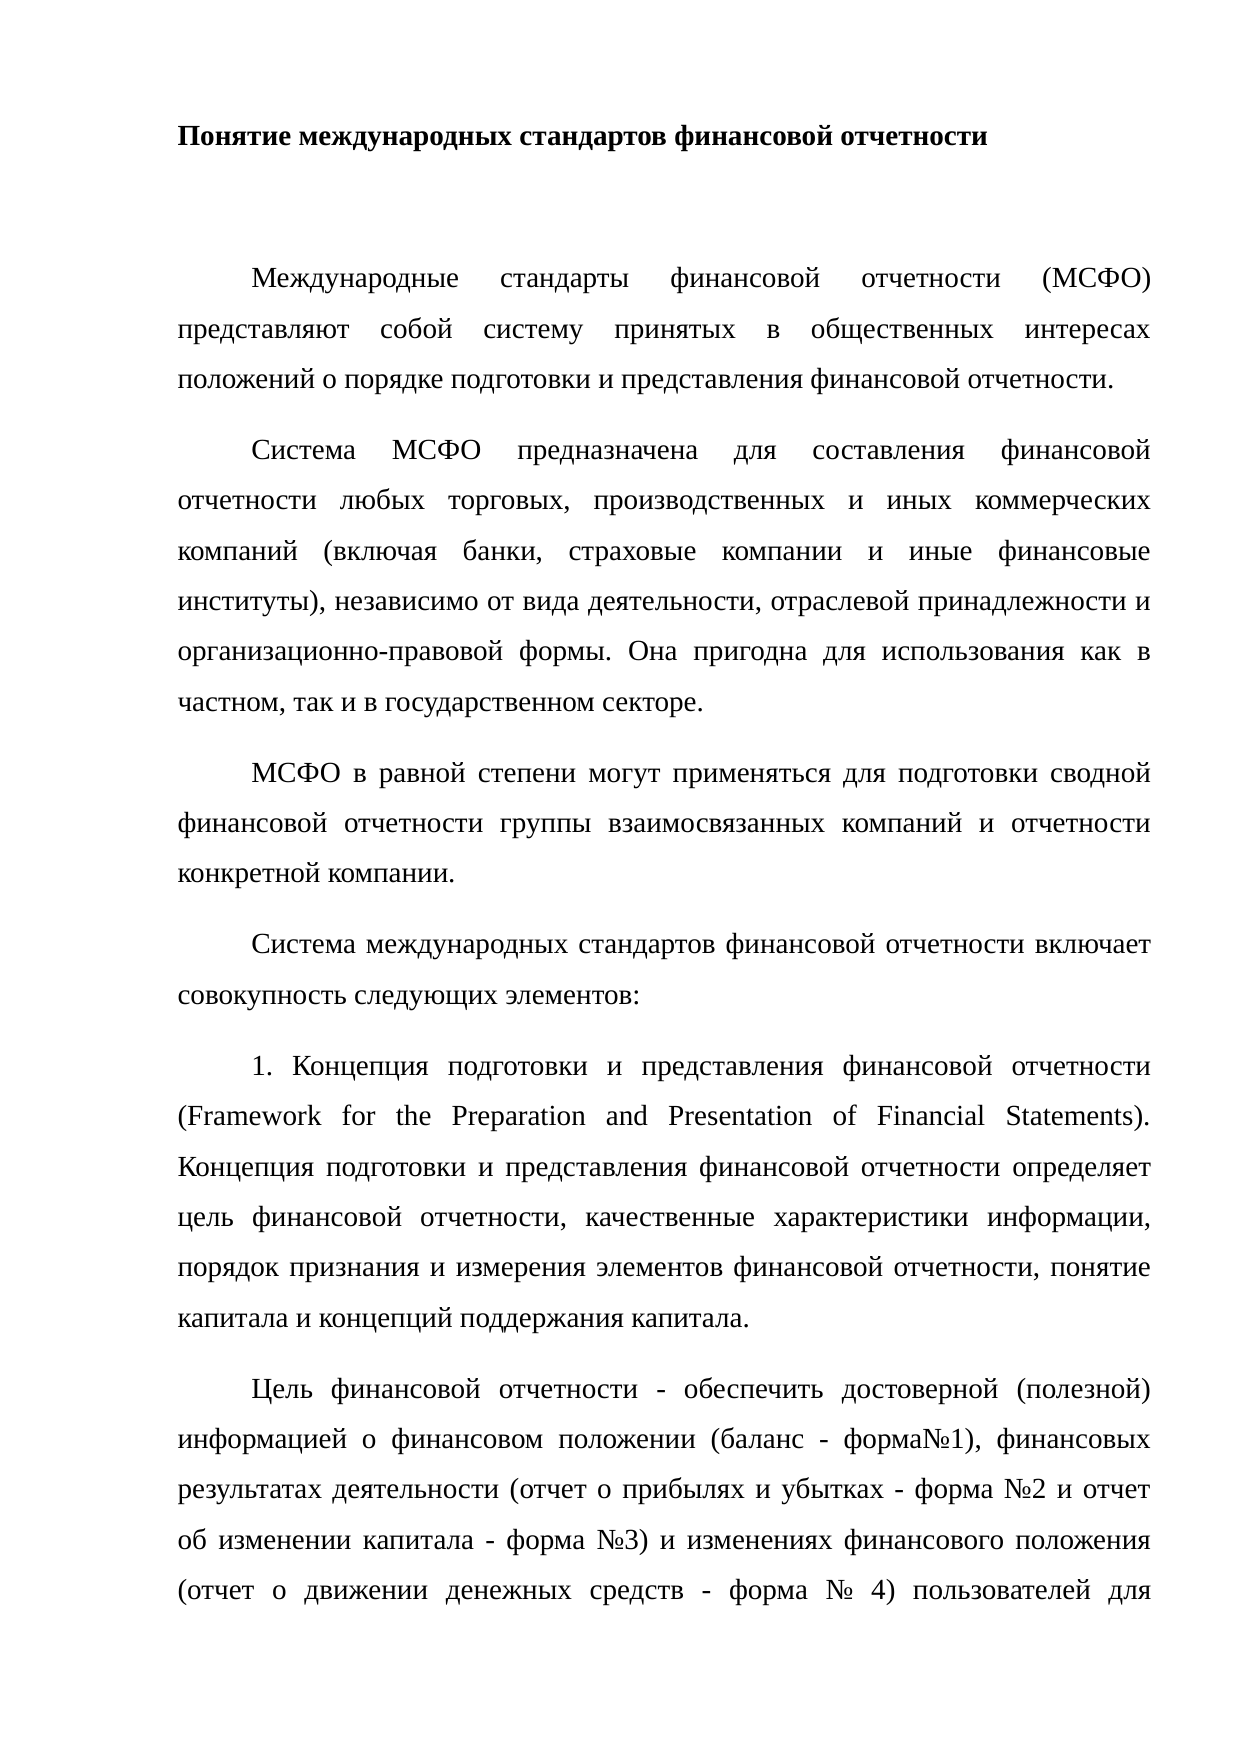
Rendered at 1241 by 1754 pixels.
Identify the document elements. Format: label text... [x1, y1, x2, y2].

text 1. Концепция подготовки и представления финансовой отчетности (Framework for the Preparation and Presentation of Financial Statements). Концепция подготовки и представления финансовой отчетности определяет цель финансовой отчетности, качественные характеристики информации, порядок признания и измерения элементов финансовой отчетности, понятие капитала и концепций поддержания капитала. [177, 1048, 1152, 1333]
text Международные стандарты финансовой отчетности (МСФО) представляют собой систему принятых в общественных интересах положений о порядке подготовки и представления финансовой отчетности. [177, 260, 1152, 394]
text МСФО в равной степени могут применяться для подготовки сводной финансовой отчетности группы взаимосвязанных компаний и отчетности конкретной компании. [177, 755, 1152, 889]
text Понятие международных стандартов финансовой отчетности [177, 118, 1152, 152]
text Цель финансовой отчетности - обеспечить достоверной (полезной) информацией о финансовом положении (баланс - форма№1), финансовых результатах деятельности (отчет о прибылях и убытках - форма №2 и отчет об изменении капитала - форма №3) и изменениях финансового положения (отчет о движении денежных средств - форма № 4) пользователей для [177, 1371, 1152, 1606]
text Система МСФО предназначена для составления финансовой отчетности любых торговых, производственных и иных коммерческих компаний (включая банки, страховые компании и иные финансовые институты), независимо от вида деятельности, отраслевой принадлежности и организационно-правовой формы. Она пригодна для использования как в частном, так и в государственном секторе. [177, 432, 1152, 717]
text Система международных стандартов финансовой отчетности включает совокупность следующих элементов: [177, 927, 1152, 1011]
